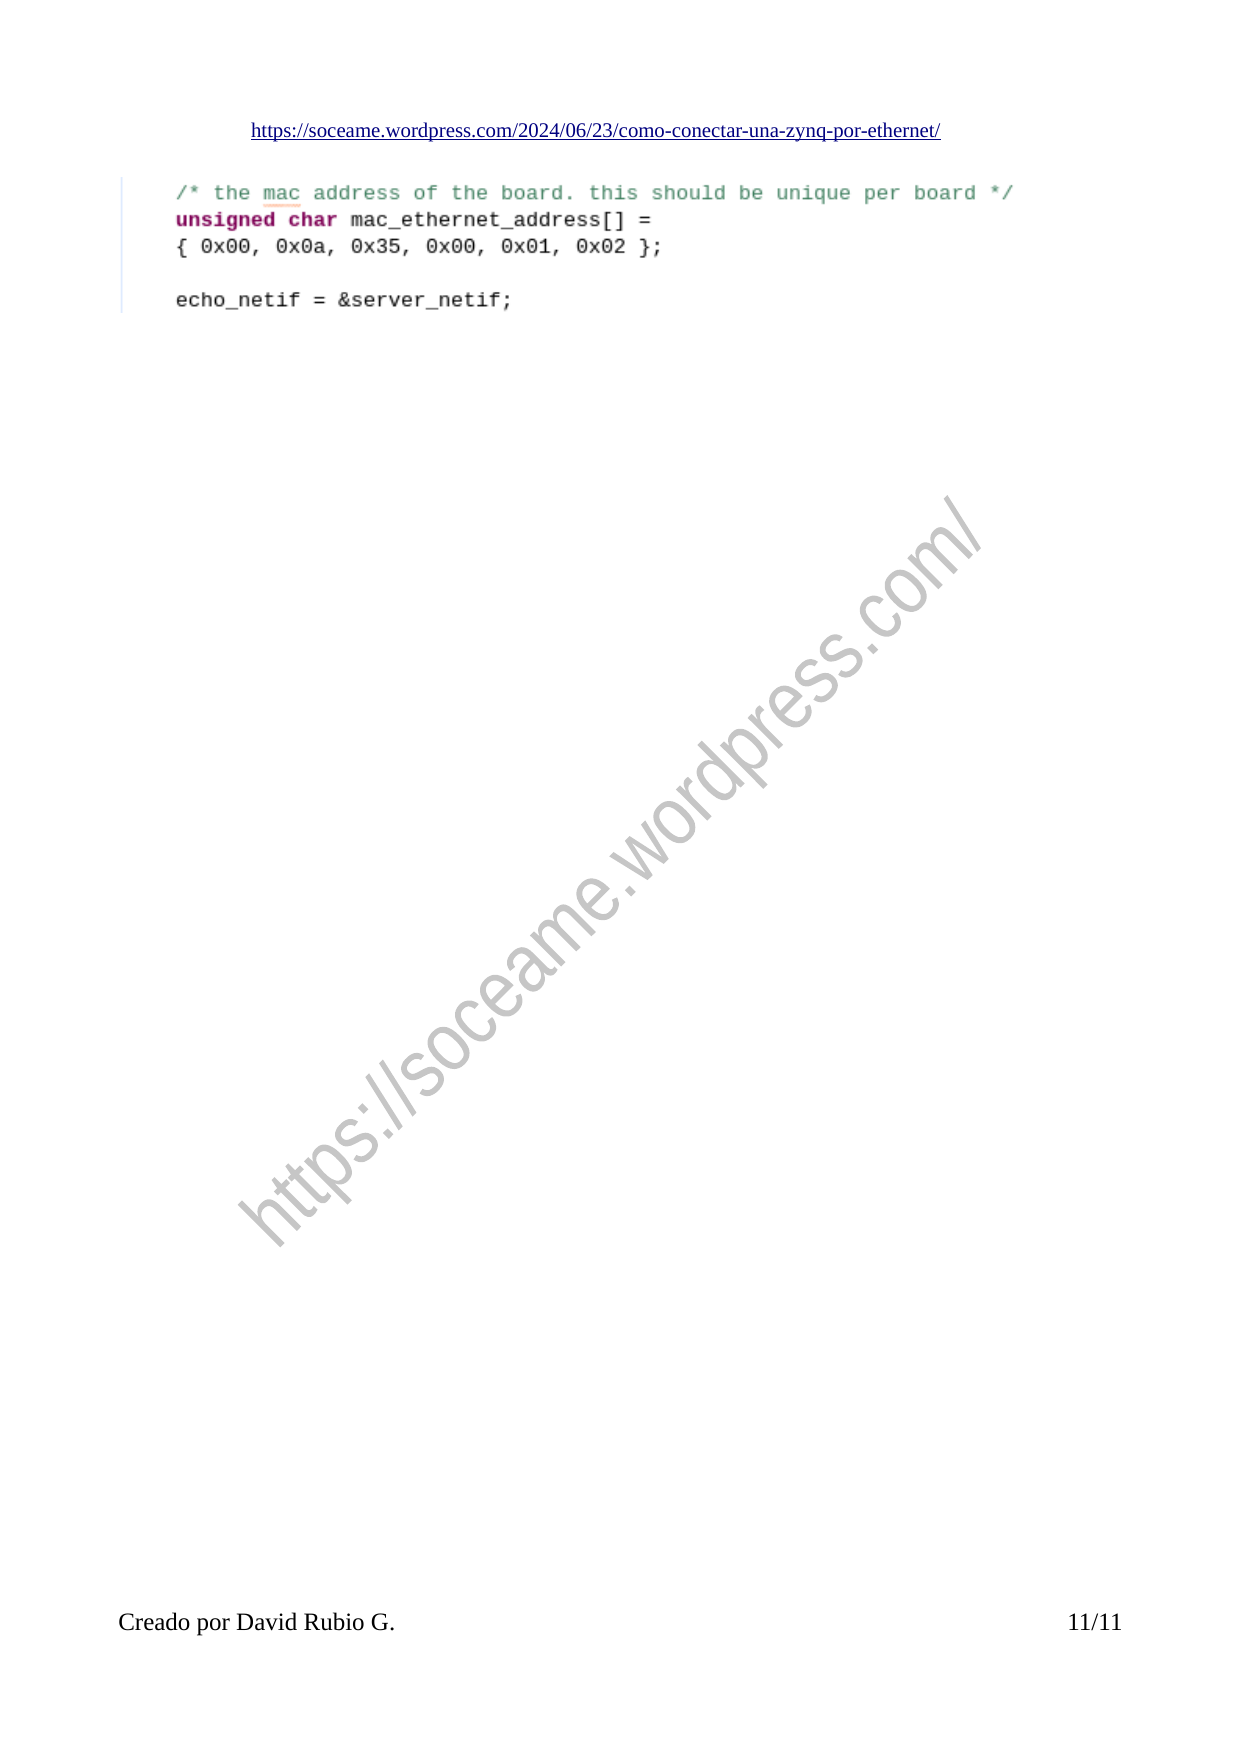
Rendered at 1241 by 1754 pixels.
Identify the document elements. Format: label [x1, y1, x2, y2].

picture [118, 177, 1133, 313]
